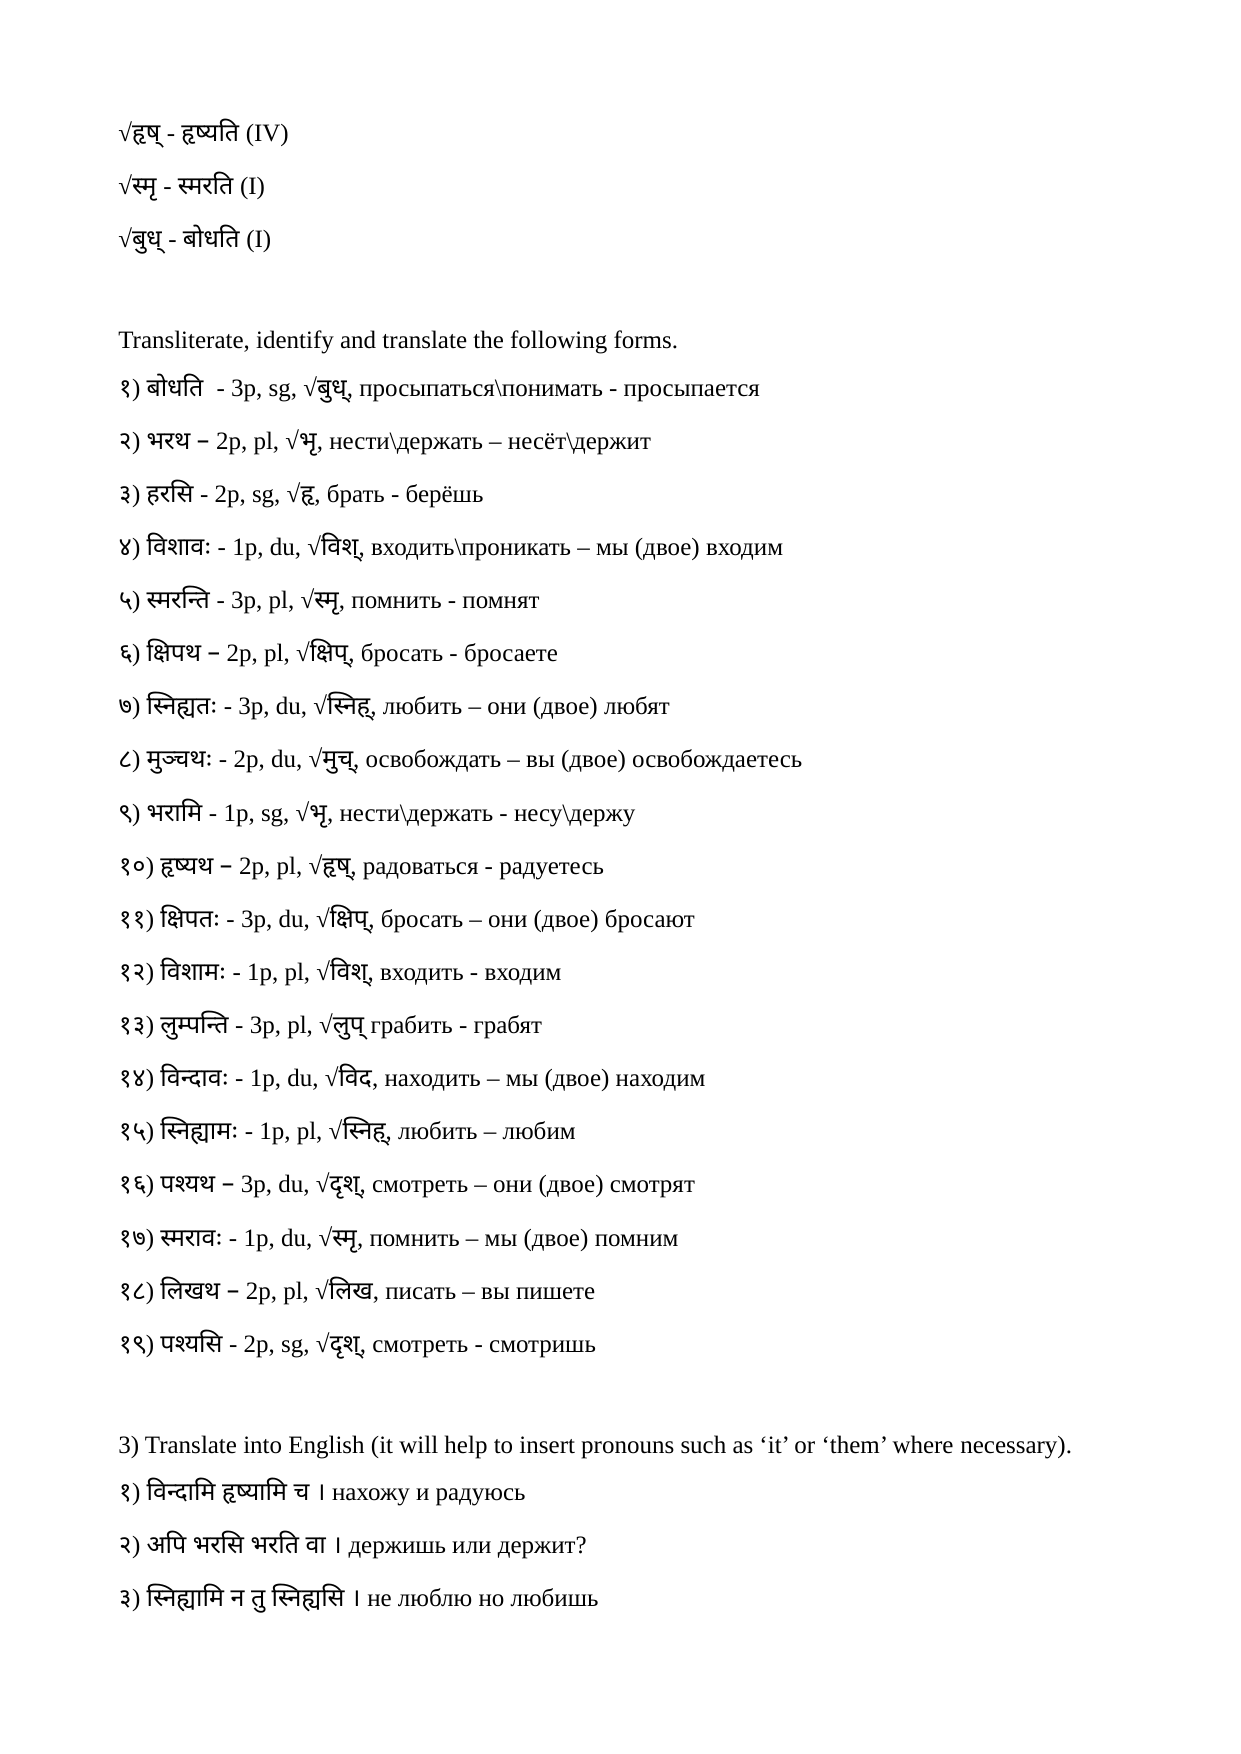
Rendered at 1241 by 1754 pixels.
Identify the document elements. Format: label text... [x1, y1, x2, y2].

text १८) लिखथ – 2p, pl, √लिख, писать – вы пишете [118, 1276, 1122, 1309]
text १२) विशामः - 1p, pl, √विश्, входить - входим [118, 957, 1122, 991]
text १) विन्दामि हृष्यामि च । нахожу и радуюсь [118, 1477, 1122, 1511]
text ३) हरसि - 2p, sg, √हृ, брать - берёшь [118, 479, 1122, 512]
text Transliterate, identify and translate the following forms. [118, 325, 1122, 354]
text ७) स्निह्यतः - 3p, du, √स्निह्, любить – они (двое) любят [118, 691, 1122, 725]
text ८) मुञ्चथः - 2p, du, √मुच्, освобождать – вы (двое) освобождаетесь [118, 744, 1122, 778]
text १५) स्निह्यामः - 1p, pl, √स्निह्, любить – любим [118, 1116, 1122, 1150]
text १) बोधति - 3p, sg, √बुध्, просыпаться\понимать - просыпается [118, 373, 1122, 406]
text √बुध् - बोधति (I) [118, 224, 1122, 258]
text १९) पश्यसि - 2p, sg, √दृश्, смотреть - смотришь [118, 1329, 1122, 1362]
text २) भरथ – 2p, pl, √भृ, нести\держать – несёт\держит [118, 426, 1122, 459]
text १६) पश्यथ – 3p, du, √दृश्, смотреть – они (двое) смотрят [118, 1169, 1122, 1203]
text ३) स्निह्यामि न तु स्निह्यसि । не люблю но любишь [118, 1583, 1122, 1617]
text २) अपि भरसि भरति वा । держишь или держит? [118, 1530, 1122, 1564]
text १०) हृष्यथ – 2p, pl, √हृष्, радоваться - радуетесь [118, 851, 1122, 884]
text १४) विन्दावः - 1p, du, √विद, находить – мы (двое) находим [118, 1063, 1122, 1097]
text ११) क्षिपतः - 3p, du, √क्षिप्, бросать – они (двое) бросают [118, 904, 1122, 937]
text ६) क्षिपथ – 2p, pl, √क्षिप्, бросать - бросаете [118, 638, 1122, 672]
text ५) स्मरन्ति - 3p, pl, √स्मृ, помнить - помнят [118, 585, 1122, 619]
text १३) लुम्पन्ति - 3p, pl, √लुप् грабить - грабят [118, 1010, 1122, 1044]
text √हृष् - हृष्यति (IV) [118, 118, 1122, 152]
text √स्मृ - स्मरति (I) [118, 171, 1122, 205]
text 3) Translate into English (it will help to insert pronouns such as ‘it’ or ‘them’ where ­necessary). [118, 1430, 1122, 1458]
text १७) स्मरावः - 1p, du, √स्मृ, помнить – мы (двое) помним [118, 1223, 1122, 1256]
text ९) भरामि - 1p, sg, √भृ, нести\держать - несу\держу [118, 798, 1122, 831]
text ४) विशावः - 1p, du, √विश्, входить\проникать – мы (двое) входим [118, 532, 1122, 566]
